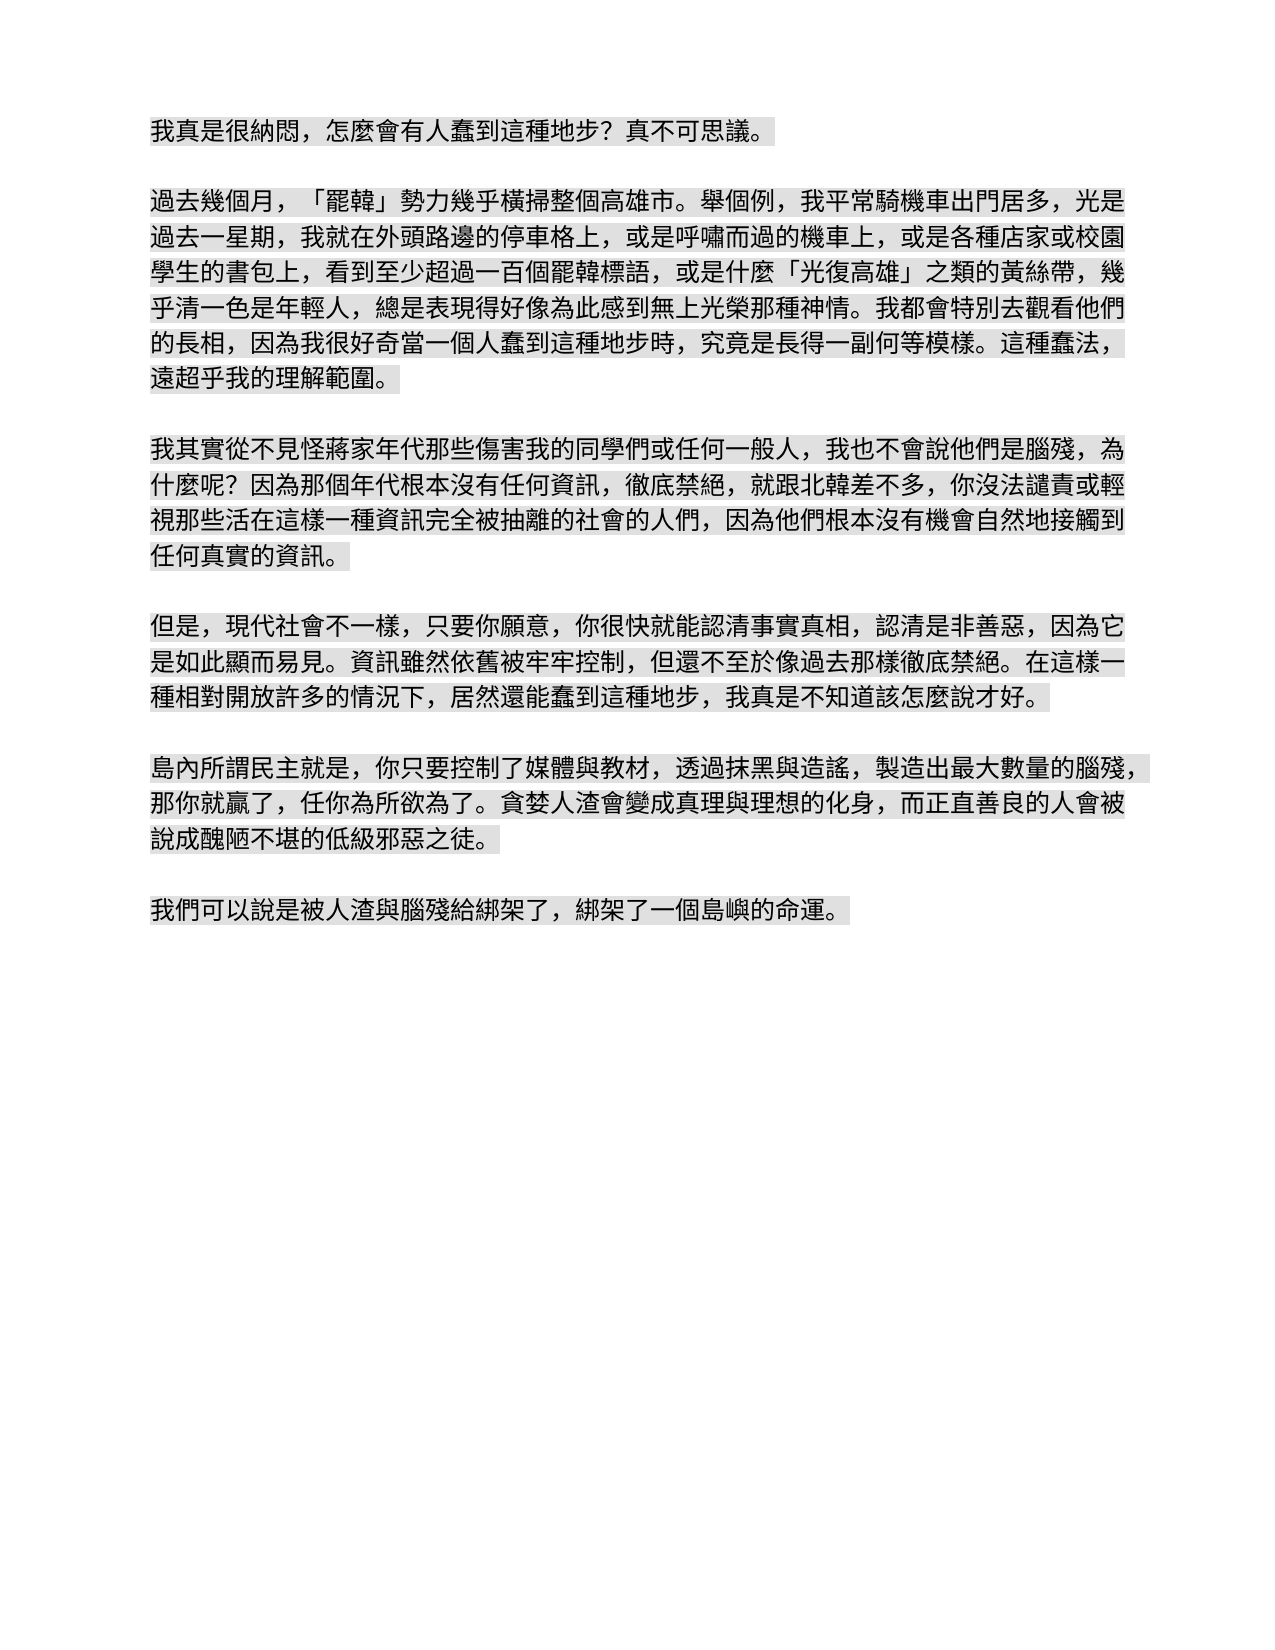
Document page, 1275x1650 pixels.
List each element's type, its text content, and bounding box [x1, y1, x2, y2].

text 卡韓政變(245)：綁架了一個島嶼的命運 陳真 2020. 05. 31. 1986年9月28日，民進黨創黨，我隨手把一面紙製的民進黨旗用漿糊黏貼在機車的顯眼處。我知道這會引來立即性的危險，但我偏向虎山行。後來果然出了許多事，有種種暴力形式的，也有其它難以言喻的；暴力的不算什麼，但親人的創傷卻不堪回首，不說也罷。 這只是因為「黨外」長期被污名化所招來的懲罰，宛若過街老鼠，人人喊打。相較於「台獨」來自民眾之「往死裏打」以及來自國家機器的槍炮黑牢之必然後果，「黨外」這部份的懲罰其實相對溫和許多。 台灣的所謂「民主」，始終就是這麼一回事，至今不變。不管怎麼改朝換代，誰是主流，誰就想盡辦法傷害少數異類。特別是文人、學生與年輕一代，自古至今始終都是站在主流權勢的一方，扮演走狗角色，少有例外。 比方說，現在的醫界學界或校園一片綠油油，過去卻是一片藍通通，極度仇視黨外，聽到台獨就像聽到殺父仇人似的，少有例外。 可是，所謂知識份子或年輕人，不是應該最具有明辯是非善惡的能力以及為理想與公義奮不顧身的勇氣才對嗎？在這島上，事實卻剛好相反。這些人反而是最腦殘最窩囊最敗德的一群人，你很少看到一個稍有頭腦與骨氣的年輕人或讀書人；更可鄙的是，攻擊弱勢或傷害少數異己，卻反倒特別積極與「勇猛」。同樣還是那句話：少有例外，你幾乎可以指涉一整個群體，同質性非常高，少有例外。 在辭彙上，我們常把年輕與熱情或理想等概念連結在一起，但在這島上的長年現實中，卻剛好完全相反。這反而是最沒有理想性、最無腦、最窩囊、最虛榮、最人云亦云、總是一窩蜂向主流靠攏的人。 上周六在 AIT 靜站聲援阿桑吉，其中有些聲援的牌子背面是寫著「兩岸統一，越快越好」。有位靜站夥伴在活動快結束時，故意把牌子翻面，露出「兩岸統一，越快越好」的字樣，立即招來過路人的辱罵。我不知道這算不算進步，在蔣家年代，你去發傳單，或是在早期舉個台獨的牌子，不會只是被群眾辱罵，而是會被拖出去打。 過去這一年，韓國瑜被成功地妖魔化，年輕一代幾乎個個視之如毒草惡瘤，恨之入骨。特別是在總統選舉落敗之後，在許多場合，包括在大街小巷，特別是在校園裏，你總是可以看到或聽到人們爭相表態，惟恐人們不知道他有多麼痛恨與不屑韓國瑜以及跟大陸有關的一切，說他們如何在萬惡的共匪的陰謀之下，傷害了台灣與香港的民主自由云云。 我真是很納悶，怎麼會有人蠢到這種地步？真不可思議。 過去幾個月，「罷韓」勢力幾乎橫掃整個高雄市。舉個例，我平常騎機車出門居多，光是過去一星期，我就在外頭路邊的停車格上，或是呼嘯而過的機車上，或是各種店家或校園學生的書包上，看到至少超過一百個罷韓標語，或是什麼「光復高雄」之類的黃絲帶，幾乎清一色是年輕人，總是表現得好像為此感到無上光榮那種神情。我都會特別去觀看他們的長相，因為我很好奇當一個人蠢到這種地步時，究竟是長得一副何等模樣。這種蠢法，遠超乎我的理解範圍。 我其實從不見怪蔣家年代那些傷害我的同學們或任何一般人，我也不會說他們是腦殘，為什麼呢？因為那個年代根本沒有任何資訊，徹底禁絕，就跟北韓差不多，你沒法譴責或輕視那些活在這樣一種資訊完全被抽離的社會的人們，因為他們根本沒有機會自然地接觸到任何真實的資訊。 但是，現代社會不一樣，只要你願意，你很快就能認清事實真相，認清是非善惡，因為它是如此顯而易見。資訊雖然依舊被牢牢控制，但還不至於像過去那樣徹底禁絕。在這樣一種相對開放許多的情況下，居然還能蠢到這種地步，我真是不知道該怎麼說才好。 島內所謂民主就是，你只要控制了媒體與教材，透過抹黑與造謠，製造出最大數量的腦殘，那你就贏了，任你為所欲為了。貪婪人渣會變成真理與理想的化身，而正直善良的人會被說成醜陋不堪的低級邪惡之徒。 我們可以說是被人渣與腦殘給綁架了，綁架了一個島嶼的命運。 [150, 75, 1125, 925]
